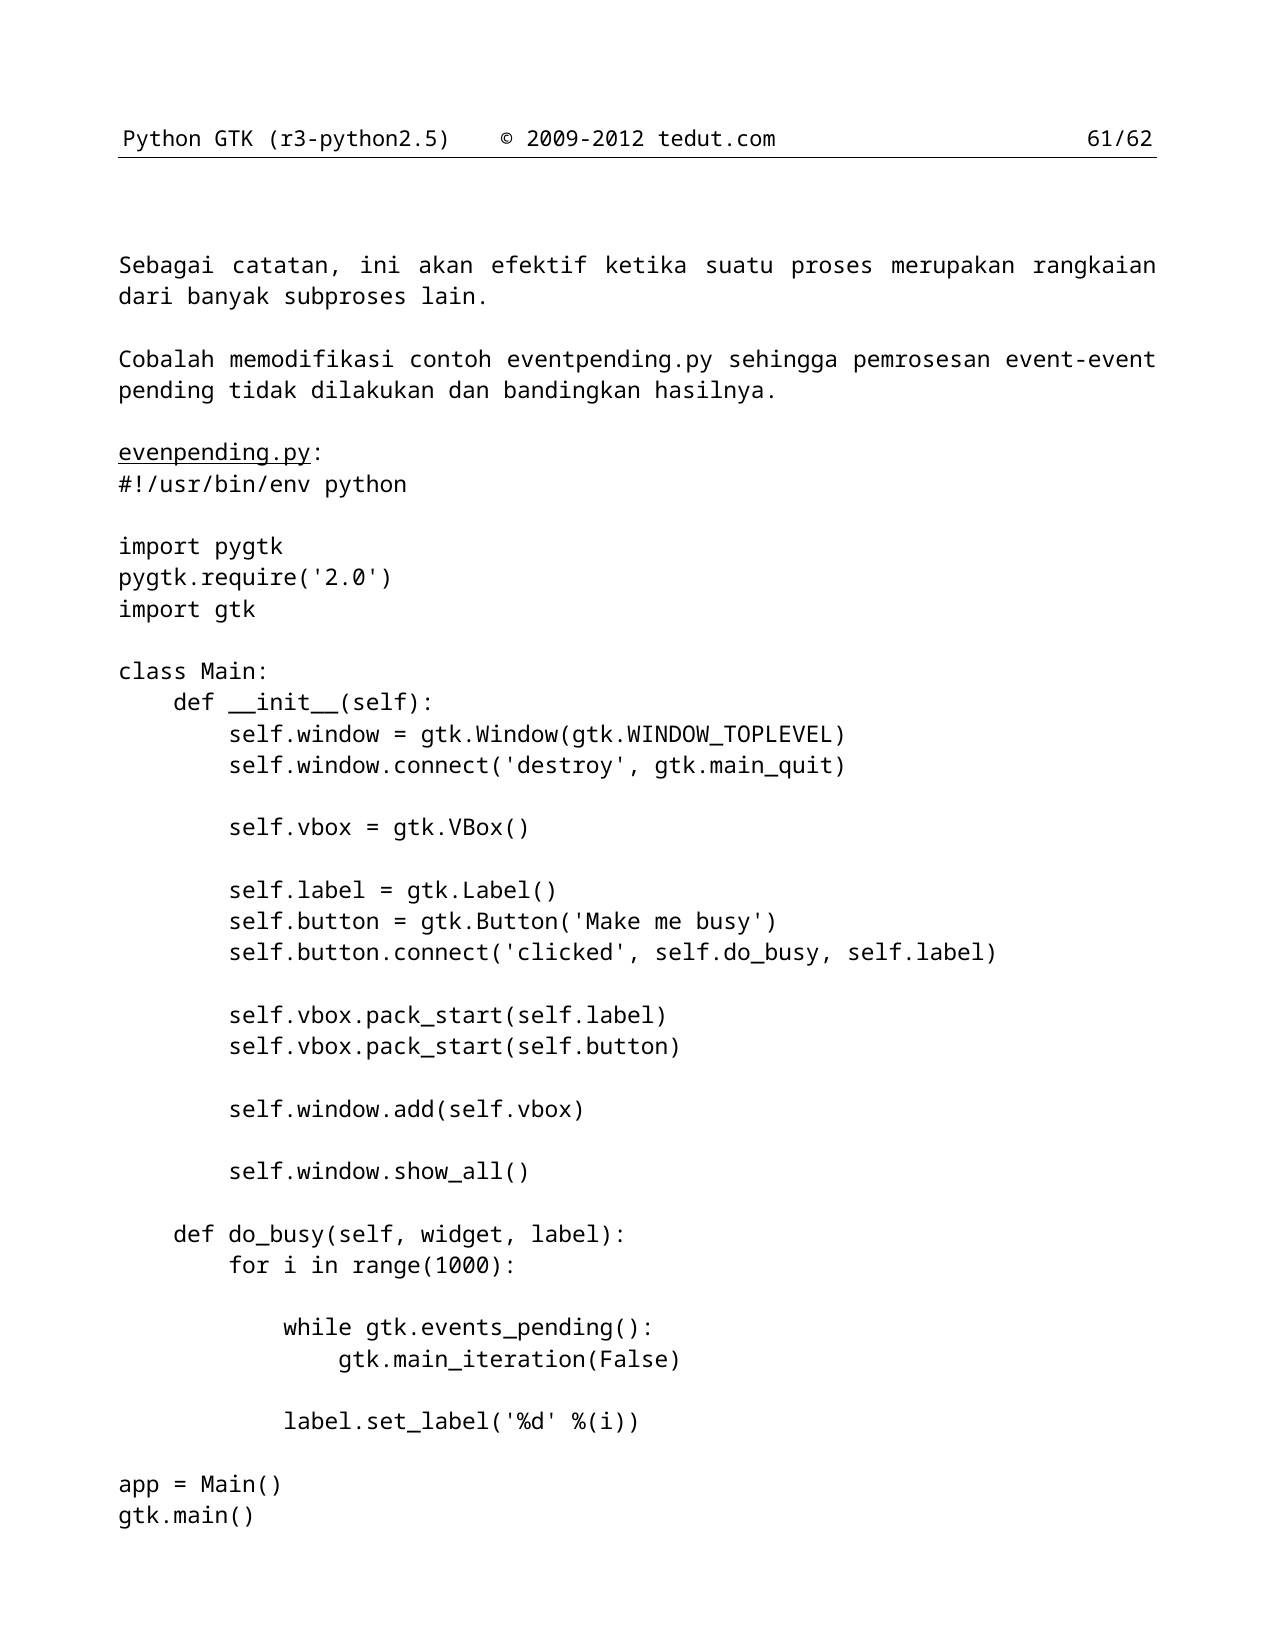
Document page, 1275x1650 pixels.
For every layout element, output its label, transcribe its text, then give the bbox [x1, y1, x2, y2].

text self.window.add(self.vbox) [118, 1092, 1157, 1124]
text def __init__(self): [118, 686, 1157, 717]
text import pygtk [118, 530, 1157, 561]
text self.label = gtk.Label() [118, 874, 1157, 905]
text self.vbox.pack_start(self.label) [118, 999, 1157, 1030]
text self.window = gtk.Window(gtk.WINDOW_TOPLEVEL) [118, 717, 1157, 749]
text import gtk [118, 592, 1157, 624]
text Cobalah memodifikasi contoh eventpending.py sehingga pemrosesan event-event pending tidak dilakukan dan bandingkan hasilnya. [118, 342, 1157, 405]
text #!/usr/bin/env python [118, 467, 1157, 499]
text class Main: [118, 655, 1157, 686]
text self.button = gtk.Button('Make me busy') [118, 905, 1157, 936]
text label.set_label('%d' %(i)) [118, 1405, 1157, 1436]
text self.button.connect('clicked', self.do_busy, self.label) [118, 936, 1157, 967]
text self.vbox = gtk.VBox() [118, 811, 1157, 842]
text evenpending.py: [118, 436, 1157, 467]
text def do_busy(self, widget, label): [118, 1217, 1157, 1249]
text pygtk.require('2.0') [118, 561, 1157, 592]
text Sebagai catatan, ini akan efektif ketika suatu proses merupakan rangkaian dari banyak subproses lain. [118, 249, 1157, 311]
text for i in range(1000): [118, 1249, 1157, 1280]
text self.window.connect('destroy', gtk.main_quit) [118, 749, 1157, 780]
text app = Main() [118, 1467, 1157, 1499]
text self.window.show_all() [118, 1155, 1157, 1186]
text self.vbox.pack_start(self.button) [118, 1030, 1157, 1061]
text gtk.main_iteration(False) [118, 1342, 1157, 1374]
text while gtk.events_pending(): [118, 1311, 1157, 1342]
text gtk.main() [118, 1499, 1157, 1530]
